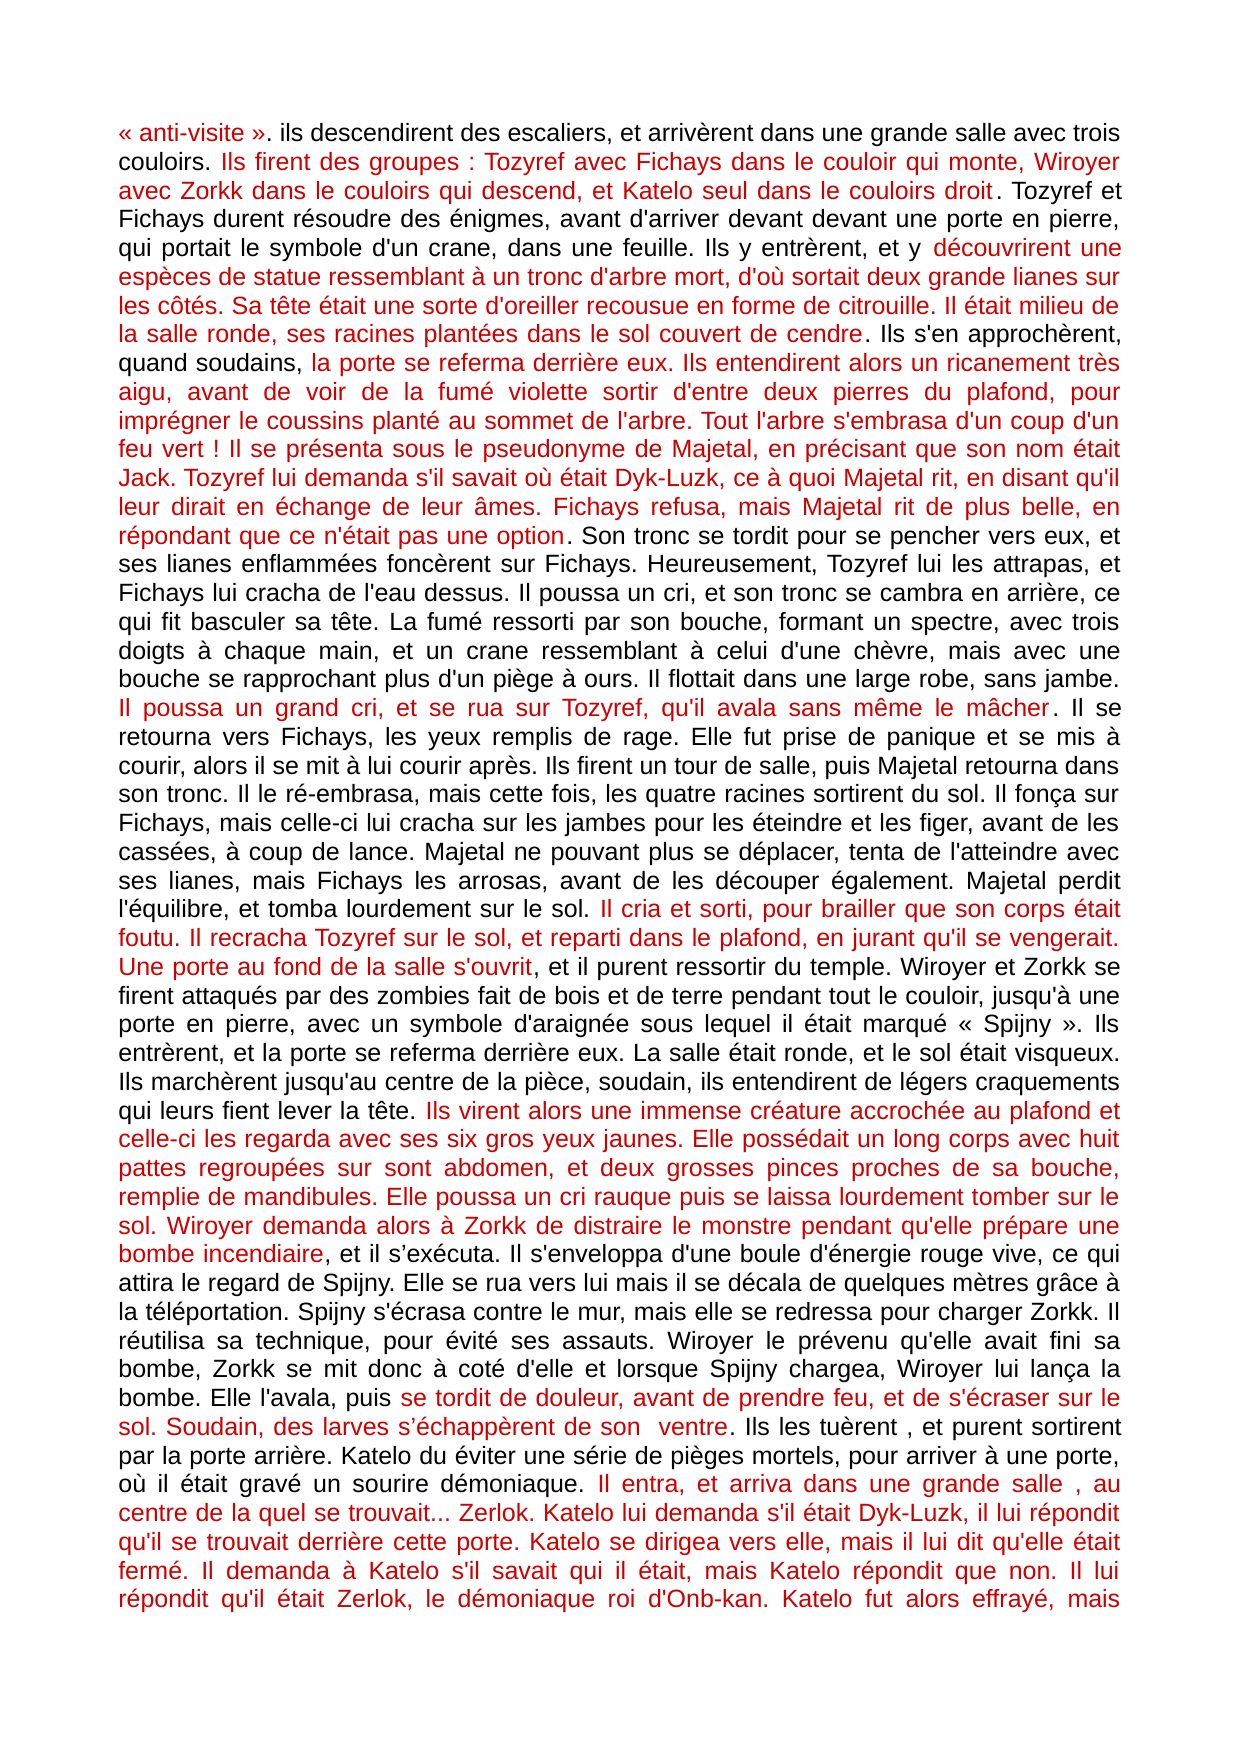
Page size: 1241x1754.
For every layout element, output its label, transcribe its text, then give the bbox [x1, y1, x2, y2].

text « anti-visite ». ils descendirent des escaliers, et arrivèrent dans une grande salle avec trois couloirs. Ils firent des groupes : Tozyref avec Fichays dans le couloir qui monte, Wiroyer avec Zorkk dans le couloirs qui descend, et Katelo seul dans le couloirs droit. Tozyref et Fichays durent résoudre des énigmes, avant d'arriver devant devant une porte en pierre, qui portait le symbole d'un crane, dans une feuille. Ils y entrèrent, et y découvrirent une espèces de statue ressemblant à un tronc d'arbre mort, d'où sortait deux grande lianes sur les côtés. Sa tête était une sorte d'oreiller recousue en forme de citrouille. Il était milieu de la salle ronde, ses racines plantées dans le sol couvert de cendre. Ils s'en approchèrent, quand soudains, la porte se referma derrière eux. Ils entendirent alors un ricanement très aigu, avant de voir de la fumé violette sortir d'entre deux pierres du plafond, pour imprégner le coussins planté au sommet de l'arbre. Tout l'arbre s'embrasa d'un coup d'un feu vert ! Il se présenta sous le pseudonyme de Majetal, en précisant que son nom était Jack. Tozyref lui demanda s'il savait où était Dyk-Luzk, ce à quoi Majetal rit, en disant qu'il leur dirait en échange de leur âmes. Fichays refusa, mais Majetal rit de plus belle, en répondant que ce n'était pas une option. Son tronc se tordit pour se pencher vers eux, et ses lianes enflammées foncèrent sur Fichays. Heureusement, Tozyref lui les attrapas, et Fichays lui cracha de l'eau dessus. Il poussa un cri, et son tronc se cambra en arrière, ce qui fit basculer sa tête. La fumé ressorti par son bouche, formant un spectre, avec trois doigts à chaque main, et un crane ressemblant à celui d'une chèvre, mais avec une bouche se rapprochant plus d'un piège à ours. Il flottait dans une large robe, sans jambe. Il poussa un grand cri, et se rua sur Tozyref, qu'il avala sans même le mâcher. Il se retourna vers Fichays, les yeux remplis de rage. Elle fut prise de panique et se mis à courir, alors il se mit à lui courir après. Ils firent un tour de salle, puis Majetal retourna dans son tronc. Il le ré-embrasa, mais cette fois, les quatre racines sortirent du sol. Il fonça sur Fichays, mais celle-ci lui cracha sur les jambes pour les éteindre et les figer, avant de les cassées, à coup de lance. Majetal ne pouvant plus se déplacer, tenta de l'atteindre avec ses lianes, mais Fichays les arrosas, avant de les découper également. Majetal perdit l'équilibre, et tomba lourdement sur le sol. Il cria et sorti, pour brailler que son corps était foutu. Il recracha Tozyref sur le sol, et reparti dans le plafond, en jurant qu'il se vengerait. Une porte au fond de la salle s'ouvrit, et il purent ressortir du temple. Wiroyer et Zorkk se firent attaqués par des zombies fait de bois et de terre pendant tout le couloir, jusqu'à une porte en pierre, avec un symbole d'araignée sous lequel il était marqué « Spijny ». Ils entrèrent, et la porte se referma derrière eux. La salle était ronde, et le sol était visqueux. Ils marchèrent jusqu'au centre de la pièce, soudain, ils entendirent de légers craquements qui leurs fient lever la tête. Ils virent alors une immense créature accrochée au plafond et celle-ci les regarda avec ses six gros yeux jaunes. Elle possédait un long corps avec huit pattes regroupées sur sont abdomen, et deux grosses pinces proches de sa bouche, remplie de mandibules. Elle poussa un cri rauque puis se laissa lourdement tomber sur le sol. Wiroyer demanda alors à Zorkk de distraire le monstre pendant qu'elle prépare une bombe incendiaire, et il s’exécuta. Il s'enveloppa d'une boule d'énergie rouge vive, ce qui attira le regard de Spijny. Elle se rua vers lui mais il se décala de quelques mètres grâce à la téléportation. Spijny s'écrasa contre le mur, mais elle se redressa pour charger Zorkk. Il réutilisa sa technique, pour évité ses assauts. Wiroyer le prévenu qu'elle avait fini sa bombe, Zorkk se mit donc à coté d'elle et lorsque Spijny chargea, Wiroyer lui lança la bombe. Elle l'avala, puis se tordit de douleur, avant de prendre feu, et de s'écraser sur le sol. Soudain, des larves s’échappèrent de son ventre. Ils les tuèrent , et purent sortirent par la porte arrière. Katelo du éviter une série de pièges mortels, pour arriver à une porte, où il était gravé un sourire démoniaque. Il entra, et arriva dans une grande salle , au centre de la quel se trouvait... Zerlok. Katelo lui demanda s'il était Dyk-Luzk, il lui répondit qu'il se trouvait derrière cette porte. Katelo se dirigea vers elle, mais il lui dit qu'elle était fermé. Il demanda à Katelo s'il savait qui il était, mais Katelo répondit que non. Il lui répondit qu'il était Zerlok, le démoniaque roi d'Onb-kan. Katelo fut alors effrayé, mais [118, 118, 1122, 1613]
